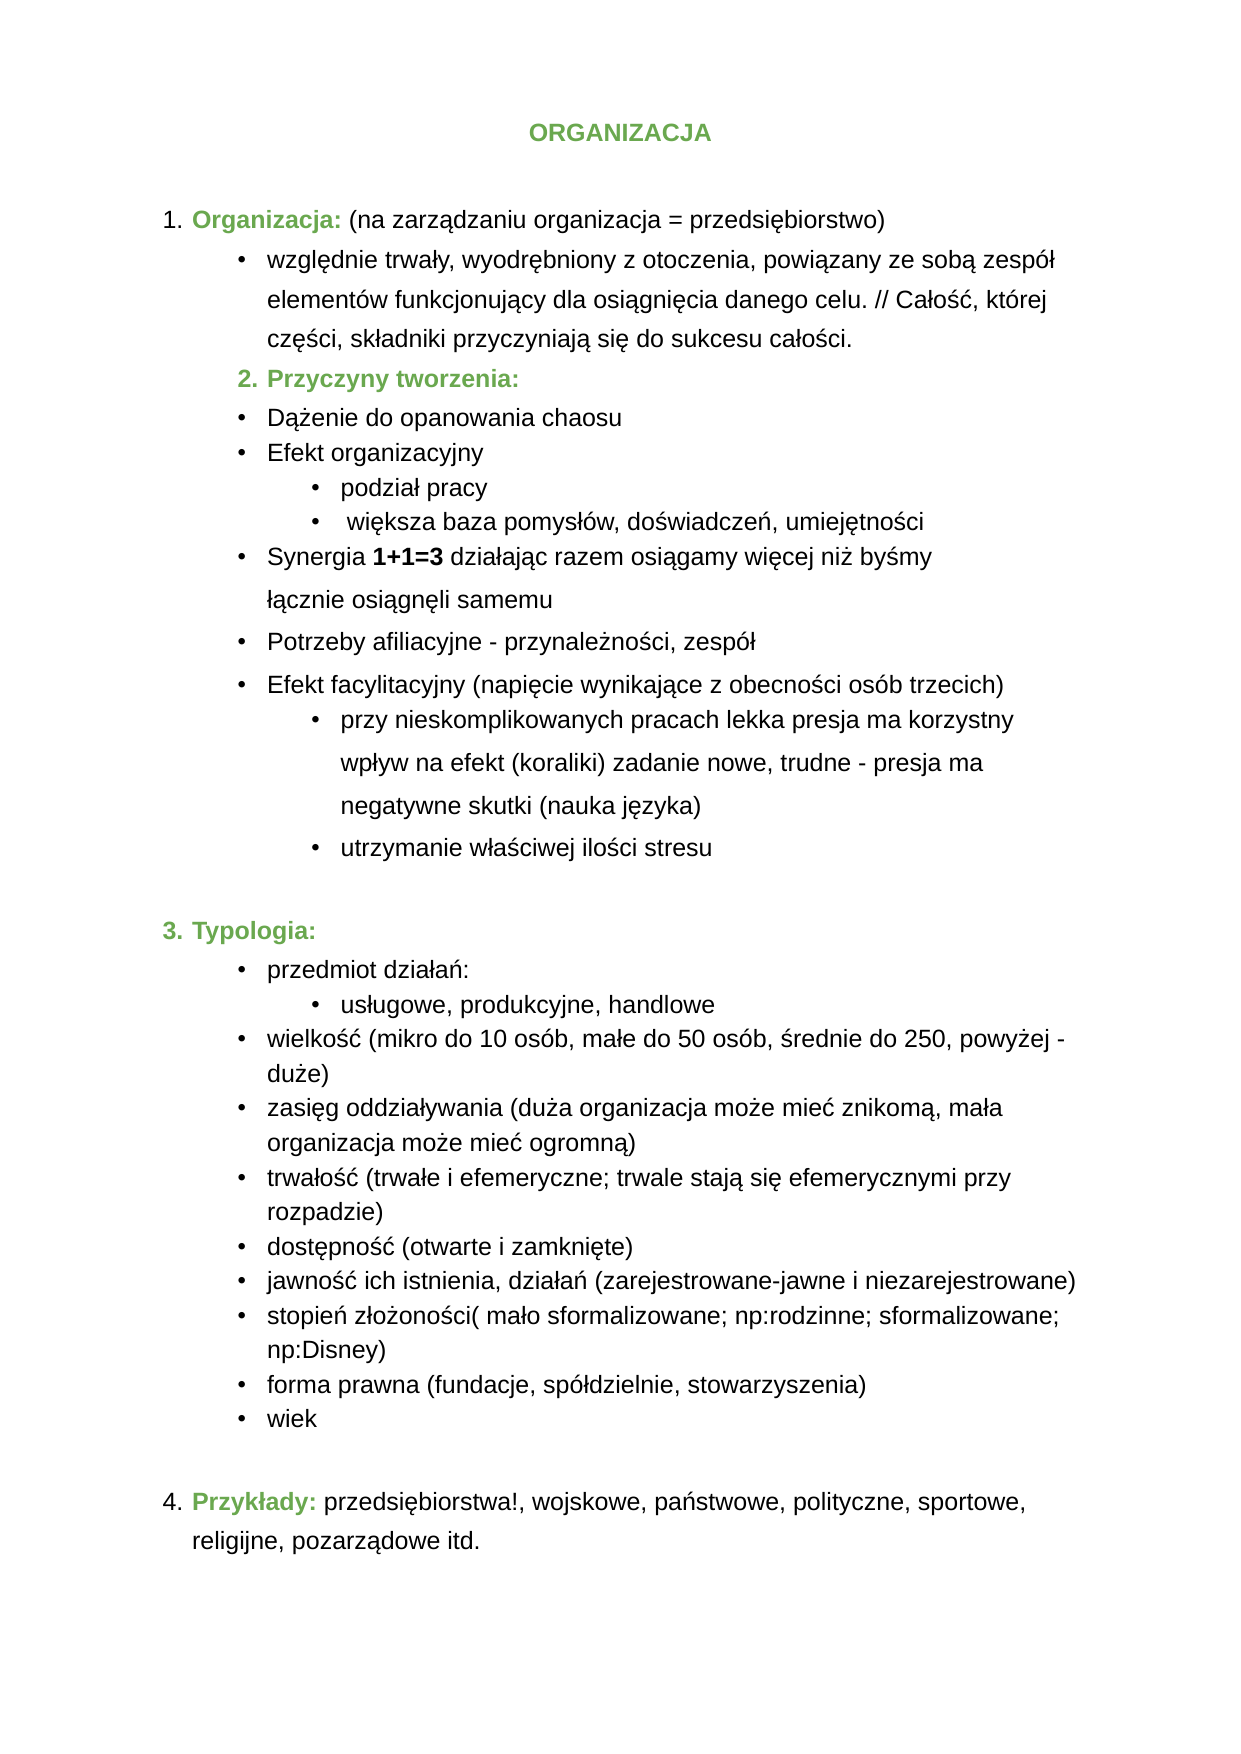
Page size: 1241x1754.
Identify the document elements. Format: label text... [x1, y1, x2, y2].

list utrzymanie właściwej ilości stresu [311, 833, 1122, 862]
list wielkość (mikro do 10 osób, małe do 50 osób, średnie do 250, powyżej - duże) [237, 1024, 1122, 1088]
list Typologia: [162, 916, 1122, 944]
list wiek [237, 1404, 1122, 1433]
list Przyczyny tworzenia: [237, 364, 1122, 392]
text ORGANIZACJA [118, 118, 1122, 147]
list przedmiot działań: [237, 955, 1122, 984]
list usługowe, produkcyjne, handlowe [311, 990, 1122, 1019]
list Potrzeby afiliacyjne - przynależności, zespół [237, 627, 1005, 656]
list względnie trwały, wyodrębniony z otoczenia, powiązany ze sobą zespół elementów funkcjonujący dla osiągnięcia danego celu. // Całość, której części, składniki przyczyniają się do sukcesu całości. [237, 245, 1122, 353]
list zasięg oddziaływania (duża organizacja może mieć znikomą, mała organizacja może mieć ogromną) [237, 1093, 1122, 1157]
list przy nieskomplikowanych pracach lekka presja ma korzystny wpływ na efekt (koraliki) zadanie nowe, trudne - presja ma negatywne skutki (nauka języka) [311, 705, 1045, 819]
list Synergia 1+1=3 działając razem osiągamy więcej niż byśmy łącznie osiągnęli samemu [237, 542, 1005, 613]
list stopień złożoności( mało sformalizowane; np:rodzinne; sformalizowane; np:Disney) [237, 1301, 1122, 1364]
list Przykłady: przedsiębiorstwa!, wojskowe, państwowe, polityczne, sportowe, religijne, pozarządowe itd. [162, 1487, 1122, 1555]
list jawność ich istnienia, działań (zarejestrowane-jawne i niezarejestrowane) [237, 1266, 1122, 1295]
list Organizacja: (na zarządzaniu organizacja = przedsiębiorstwo) [162, 205, 1122, 234]
list dostępność (otwarte i zamknięte) [237, 1232, 1122, 1260]
list trwałość (trwałe i efemeryczne; trwale stają się efemerycznymi przy rozpadzie) [237, 1162, 1122, 1226]
list Dążenie do opanowania chaosu [237, 403, 1122, 432]
list większa baza pomysłów, doświadczeń, umiejętności [311, 507, 1122, 536]
list Efekt facylitacyjny (napięcie wynikające z obecności osób trzecich) [237, 670, 1122, 699]
list podział pracy [311, 472, 1122, 501]
list forma prawna (fundacje, spółdzielnie, stowarzyszenia) [237, 1370, 1122, 1399]
list Efekt organizacyjny [237, 438, 1122, 467]
